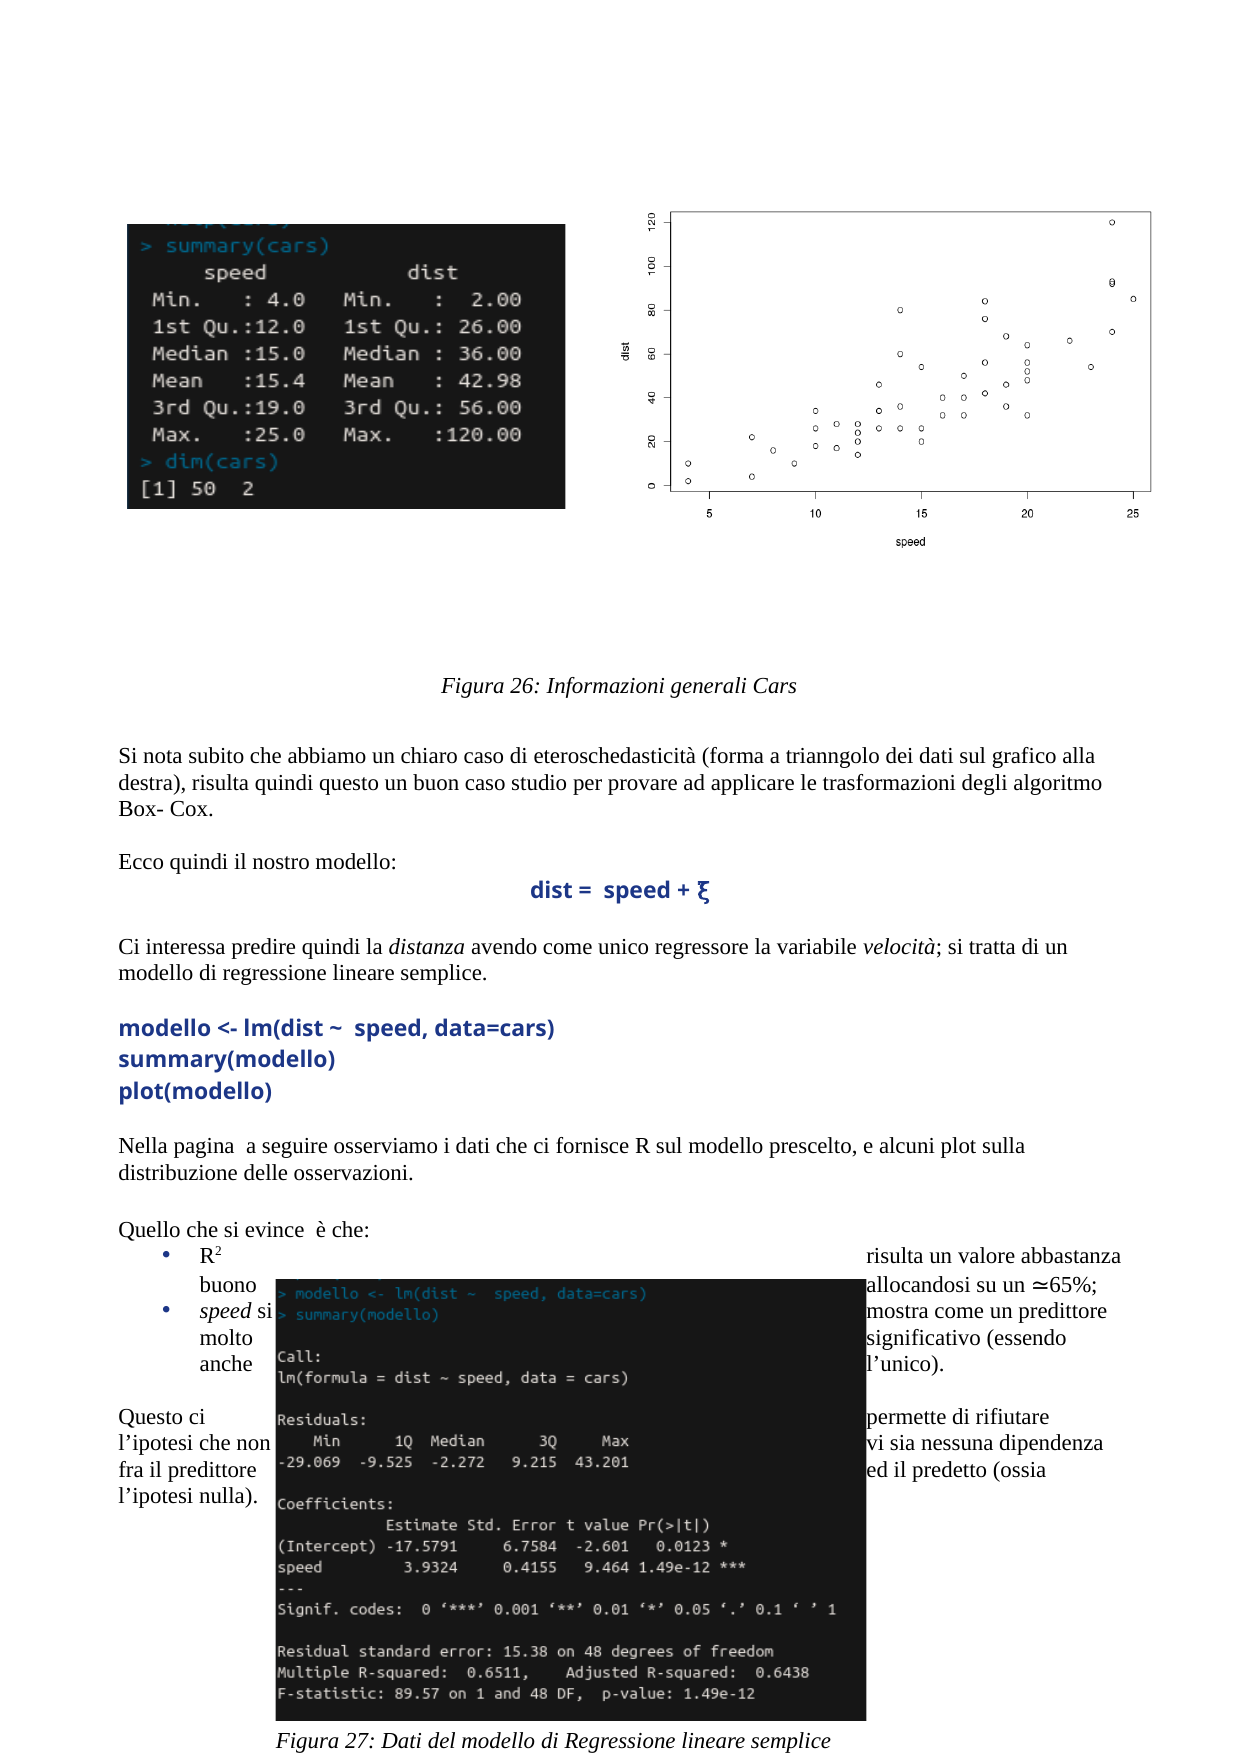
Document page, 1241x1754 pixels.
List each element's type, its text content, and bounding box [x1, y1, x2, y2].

text Ci interessa predire quindi la distanza avendo come unico regressore la variabile velocità; si tratta di un modello di regressione lineare semplice. [118, 933, 1122, 986]
text summary(modello) [118, 1043, 1122, 1075]
text Quello che si evince è che: [118, 1216, 1122, 1243]
list speed si mostra come un predittore molto significativo (essendo anche l’unico). [867, 1297, 1122, 1377]
picture [127, 224, 566, 509]
picture [275, 1279, 867, 1721]
text Si nota subito che abbiamo un chiaro caso di eteroschedasticità (forma a trianngolo dei dati sul grafico alla destra), risulta quindi questo un buon caso studio per provare ad applicare le trasformazioni degli algoritmo Box- Cox. [118, 743, 1122, 822]
text Nella pagina a seguire osserviamo i dati che ci fornisce R sul modello prescelto, e alcuni plot sulla distribuzione delle osservazioni. [118, 1132, 1122, 1185]
text dist = speed + ξ [118, 874, 1122, 906]
list Questo ci permette di rifiutare l’ipotesi che non vi sia nessuna dipendenza fra il predittore ed il predetto (ossia l’ipotesi nulla). [867, 1403, 1122, 1508]
text Figura 27: Dati del modello di Regressione lineare semplice [276, 1721, 866, 1754]
text Figura 26: Informazioni generali Cars [118, 672, 1122, 699]
picture [617, 153, 1178, 564]
text plot(modello) [118, 1075, 1122, 1106]
text Ecco quindi il nostro modello: [118, 848, 1122, 874]
list R2 risulta un valore abbastanza buono allocandosi su un ≃65%; [162, 1243, 1122, 1297]
list Questo ci permette di rifiutare l’ipotesi che non vi sia nessuna dipendenza fra il predittore ed il predetto (ossia l’ipotesi nulla). [118, 1403, 275, 1508]
list speed si mostra come un predittore molto significativo (essendo anche l’unico). [162, 1297, 275, 1377]
text modello <- lm(dist ~ speed, data=cars) [118, 1012, 1122, 1043]
